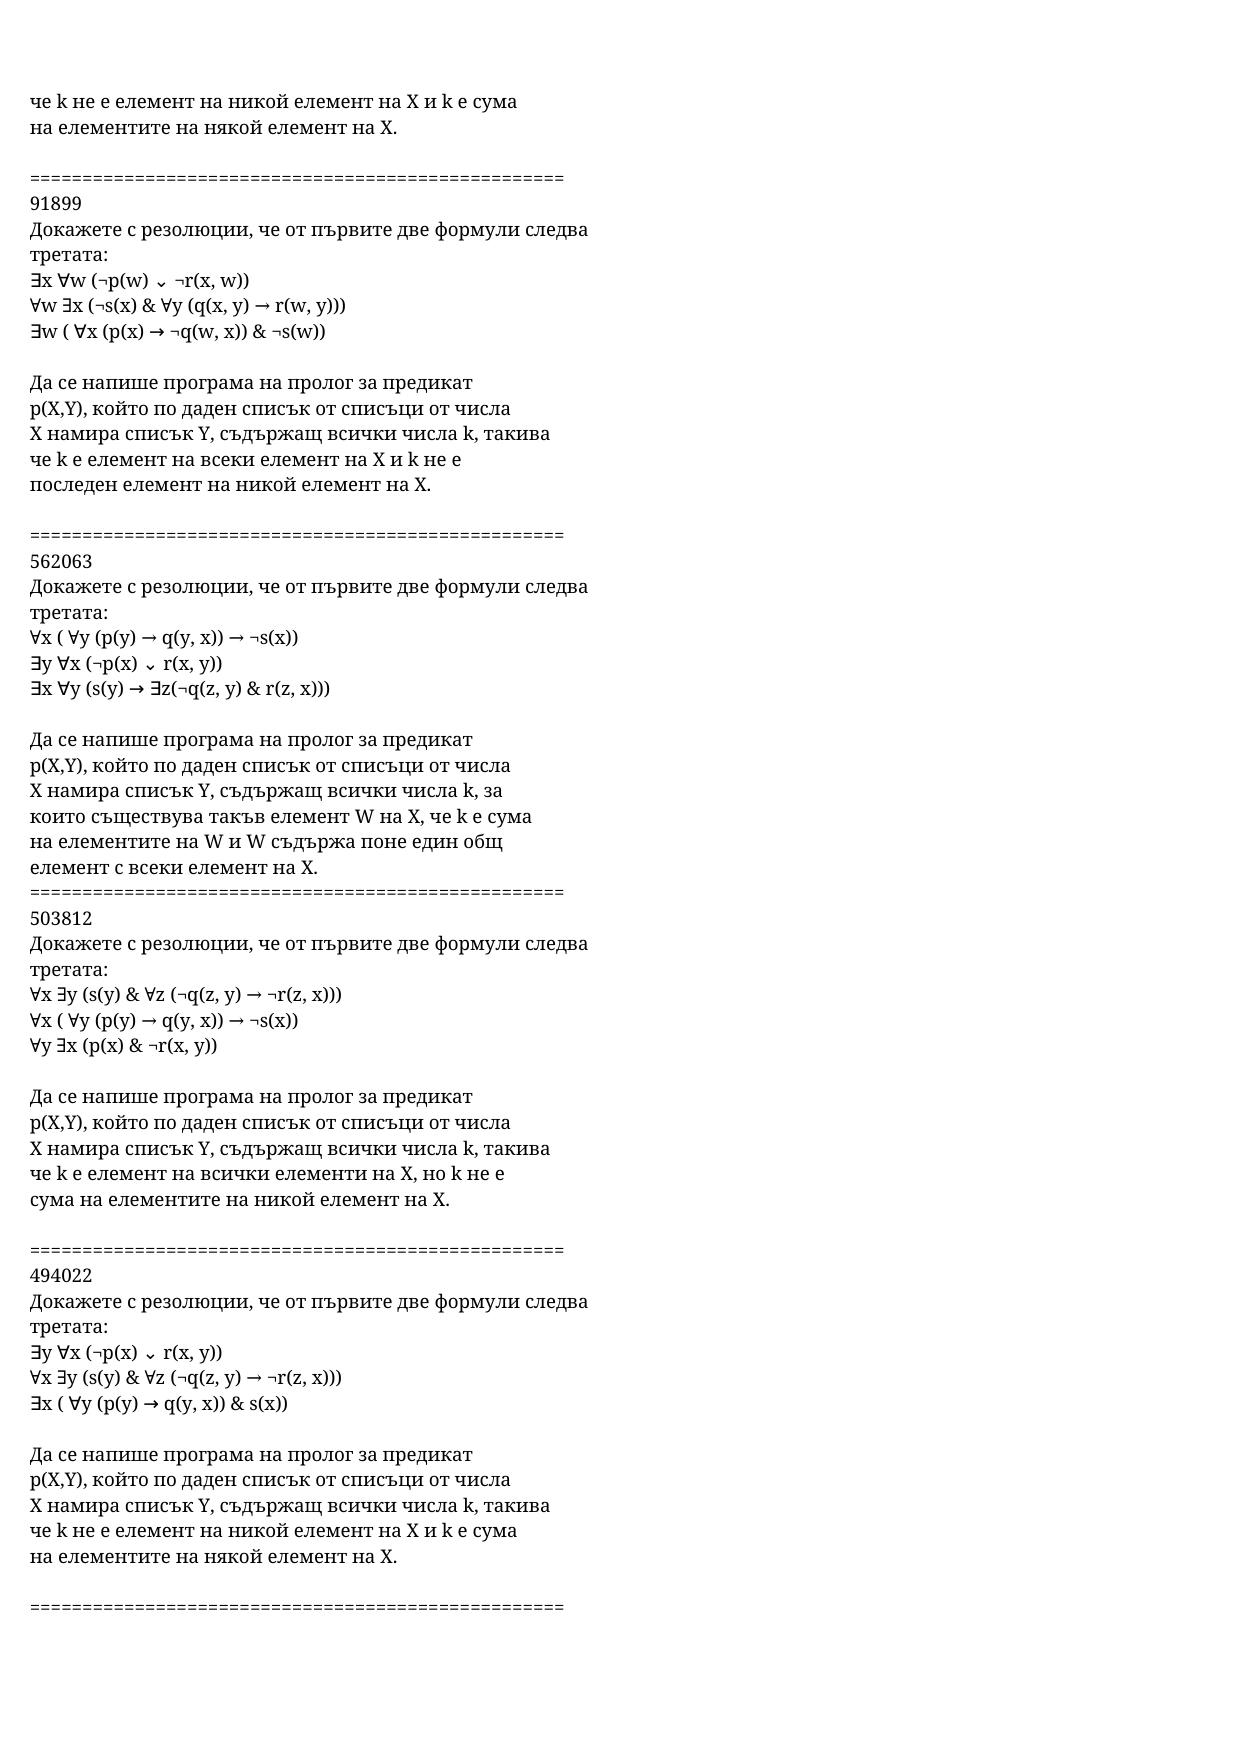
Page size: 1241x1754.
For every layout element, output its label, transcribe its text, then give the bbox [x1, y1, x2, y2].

text Да се напише програма на пролог за предикат [29, 1084, 620, 1109]
text Докажете с резолюции, че от първите две формули следва третата: [29, 216, 620, 267]
text p(X,Y), който по даден списък от списъци от числа [29, 1109, 620, 1135]
text че k е елемент на всеки елемент на X и k не е [29, 446, 620, 471]
text ∀x ∃y (s(y) & ∀z (¬q(z, y) → ¬r(z, x))) [29, 1364, 620, 1390]
text p(X,Y), който по даден списък от списъци от числа [29, 1467, 620, 1492]
text ∀y ∃x (p(x) & ¬r(x, y)) [29, 1033, 620, 1058]
text Докажете с резолюции, че от първите две формули следва третата: [29, 1288, 620, 1339]
text Докажете с резолюции, че от първите две формули следва третата: [29, 573, 620, 624]
text =================================================== [29, 880, 620, 905]
text p(X,Y), който по даден списък от списъци от числа [29, 752, 620, 778]
text Да се напише програма на пролог за предикат [29, 369, 620, 395]
text 503812 [29, 905, 620, 931]
text ∀x ∃y (s(y) & ∀z (¬q(z, y) → ¬r(z, x))) [29, 982, 620, 1007]
text ∀x ( ∀y (p(y) → q(y, x)) → ¬s(x)) [29, 624, 620, 650]
text X намира списък Y, съдържащ всички числа k, такива [29, 420, 620, 446]
text елемент с всеки елемент на X. [29, 854, 620, 880]
text че k е елемент на всички елементи на X, но k не е [29, 1160, 620, 1186]
text p(X,Y), който по даден списък от списъци от числа [29, 395, 620, 420]
text Да се напише програма на пролог за предикат [29, 727, 620, 752]
text ∃x ( ∀y (p(y) → q(y, x)) & s(x)) [29, 1390, 620, 1416]
text =================================================== [29, 522, 620, 548]
text ∀w ∃x (¬s(x) & ∀y (q(x, y) → r(w, y))) [29, 293, 620, 318]
text =================================================== [29, 165, 620, 191]
text на елементите на някой елемент на X. [29, 1543, 620, 1569]
text последен елемент на никой елемент на X. [29, 471, 620, 497]
text Да се напише програма на пролог за предикат [29, 1441, 620, 1467]
text ∀x ( ∀y (p(y) → q(y, x)) → ¬s(x)) [29, 1007, 620, 1033]
text 494022 [29, 1262, 620, 1288]
text на елементите на W и W съдържа поне един общ [29, 829, 620, 854]
text ∃x ∀w (¬p(w) ⌄ ¬r(x, w)) [29, 267, 620, 293]
text 91899 [29, 191, 620, 216]
text ∃y ∀x (¬p(x) ⌄ r(x, y)) [29, 1339, 620, 1364]
text които съществува такъв елемент W на X, че k е сума [29, 803, 620, 829]
text сума на елементите на никой елемент на X. [29, 1186, 620, 1211]
text ∃w ( ∀x (p(x) → ¬q(w, x)) & ¬s(w)) [29, 318, 620, 344]
text ∃x ∀y (s(y) → ∃z(¬q(z, y) & r(z, x))) [29, 676, 620, 701]
text X намира списък Y, съдържащ всички числа k, такива [29, 1135, 620, 1160]
text ∃y ∀x (¬p(x) ⌄ r(x, y)) [29, 650, 620, 676]
text X намира списък Y, съдържащ всички числа k, за [29, 778, 620, 803]
text че k не е елемент на никой елемент на X и k е сума [29, 1518, 620, 1543]
text =================================================== [29, 1237, 620, 1262]
text 562063 [29, 548, 620, 573]
text X намира списък Y, съдържащ всички числа k, такива [29, 1492, 620, 1518]
text че k не е елемент на никой елемент на X и k е сума [29, 88, 620, 114]
text Докажете с резолюции, че от първите две формули следва третата: [29, 931, 620, 982]
text =================================================== [29, 1594, 620, 1620]
text на елементите на някой елемент на X. [29, 114, 620, 139]
